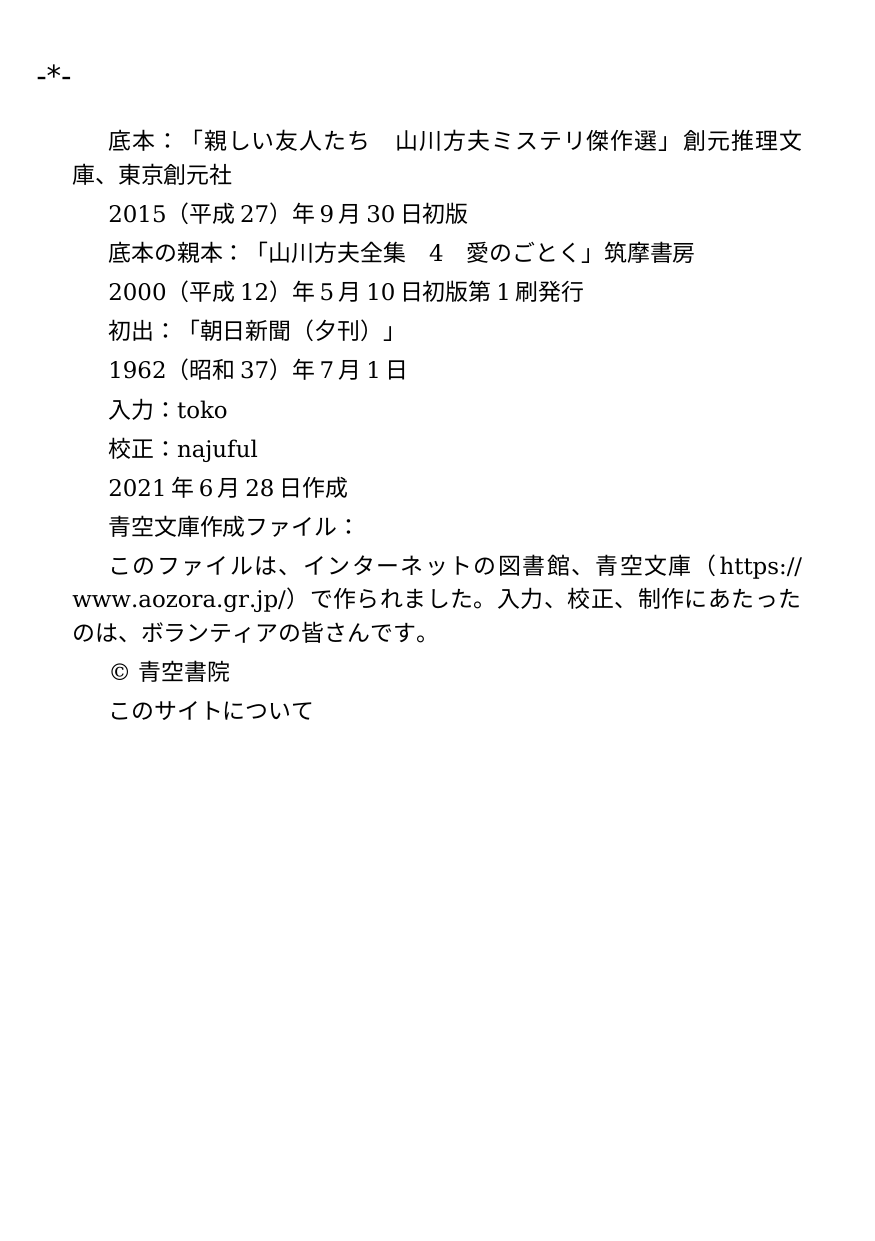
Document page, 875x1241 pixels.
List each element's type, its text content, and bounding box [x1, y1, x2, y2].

text 底本の親本：「山川方夫全集 4 愛のごとく」筑摩書房 [72, 235, 802, 268]
text 2015（平成27）年9月30日初版 [72, 196, 802, 229]
text 校正：najuful [72, 431, 802, 464]
text 青空文庫作成ファイル： [72, 509, 802, 542]
text 2000（平成12）年5月10日初版第1刷発行 [72, 274, 802, 307]
subtitle -*- [36, 60, 838, 94]
text このファイルは、インターネットの図書館、青空文庫（https://www.aozora.gr.jp/）で作られました。入力、校正、制作にあたったのは、ボランティアの皆さんです。 [72, 548, 802, 648]
text 1962（昭和37）年7月1日 [72, 352, 802, 386]
text このサイトについて [72, 693, 802, 726]
text 入力：toko [72, 391, 802, 425]
text © 青空書院 [72, 654, 802, 687]
text 初出：「朝日新聞（夕刊）」 [72, 313, 802, 346]
text 底本：「親しい友人たち 山川方夫ミステリ傑作選」創元推理文庫、東京創元社 [72, 123, 802, 190]
text 2021年6月28日作成 [72, 470, 802, 503]
